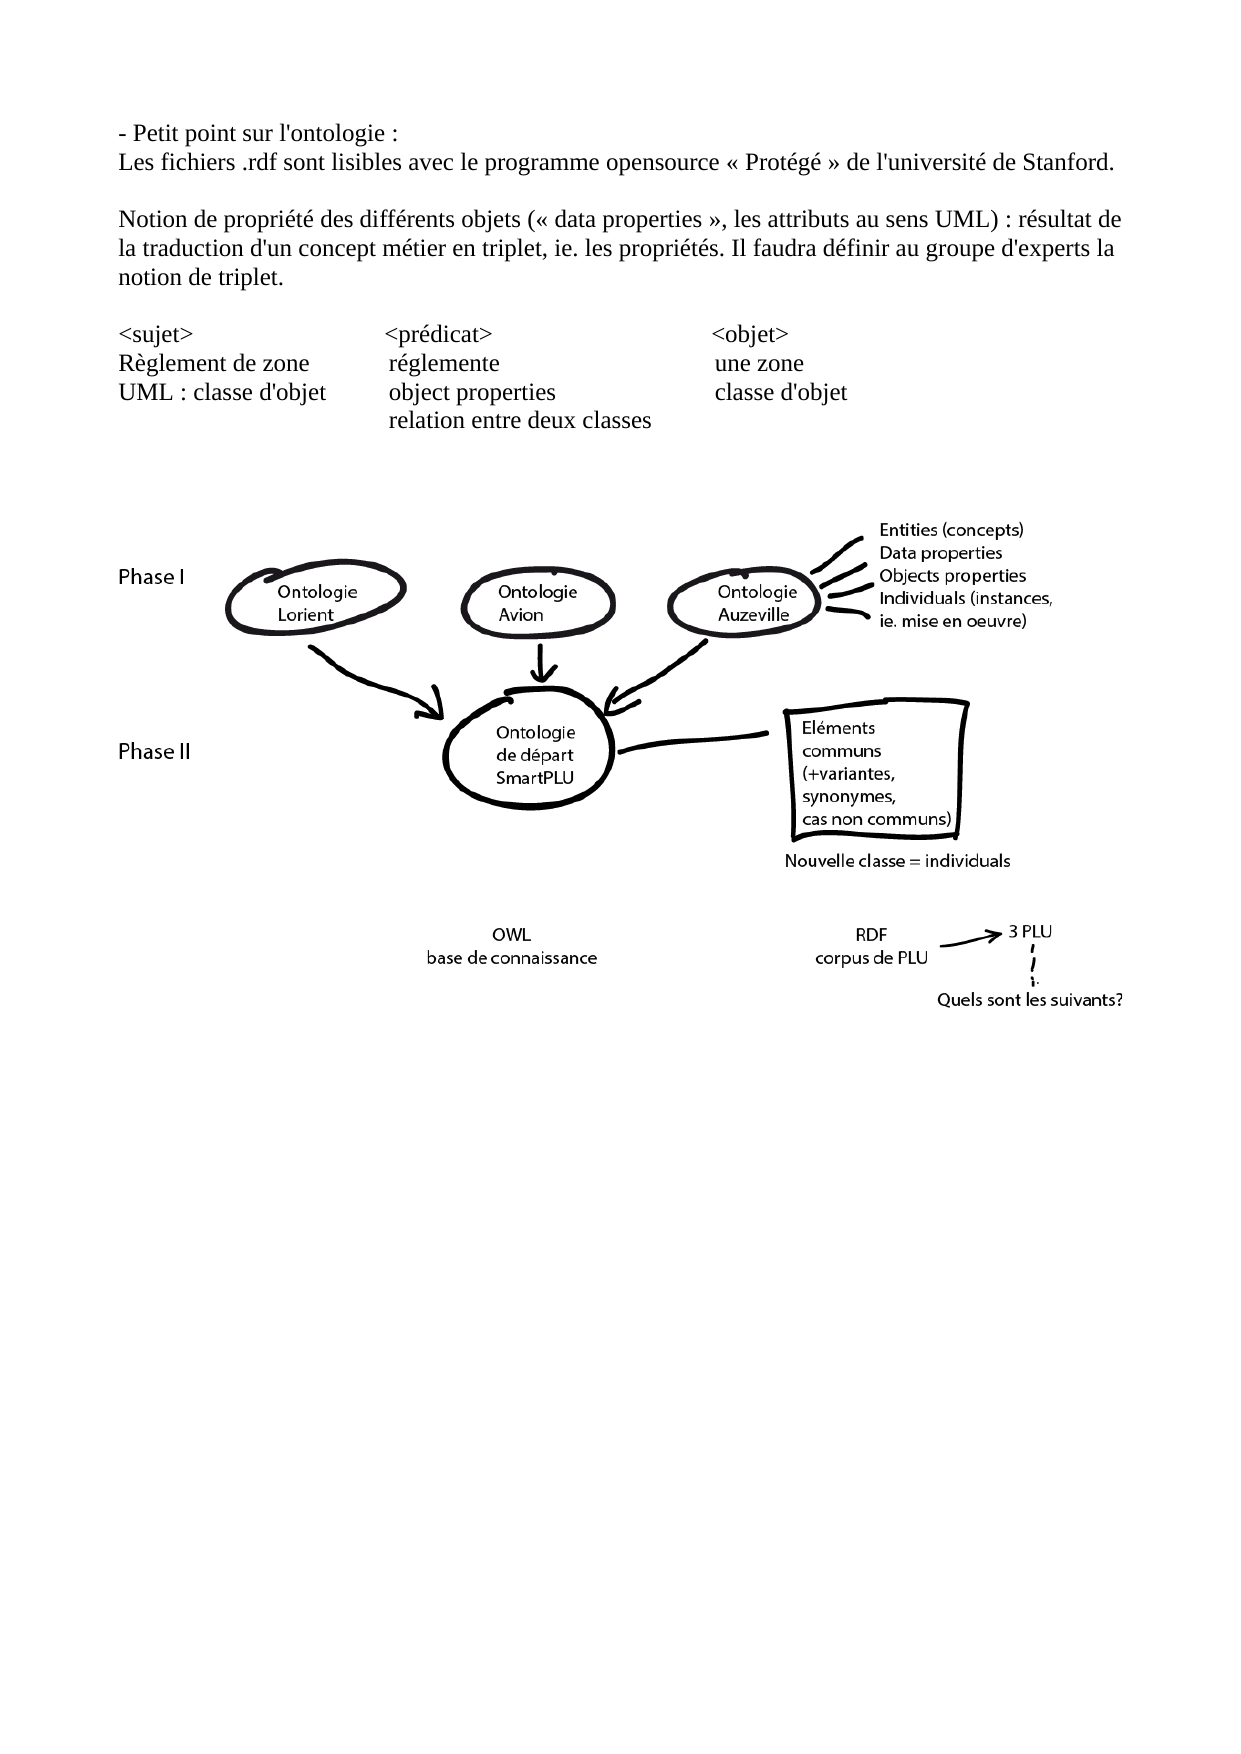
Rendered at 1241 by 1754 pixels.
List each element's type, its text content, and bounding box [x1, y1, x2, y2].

text UML : classe d'objet object properties classe d'objet [118, 377, 1122, 406]
text relation entre deux classes [118, 406, 1122, 434]
text <sujet> <prédicat> <objet> [118, 319, 1122, 348]
text Règlement de zone réglemente une zone [118, 348, 1122, 377]
text Notion de propriété des différents objets (« data properties », les attributs au sens UML) : résultat de la traduction d'un concept métier en triplet, ie. les propriétés. Il faudra définir au groupe d'experts la notion de triplet. [118, 204, 1122, 291]
picture [118, 520, 1123, 1010]
text Les fichiers .rdf sont lisibles avec le programme opensource « Protégé » de l'université de Stanford. [118, 147, 1122, 176]
text - Petit point sur l'ontologie : [118, 118, 1122, 147]
